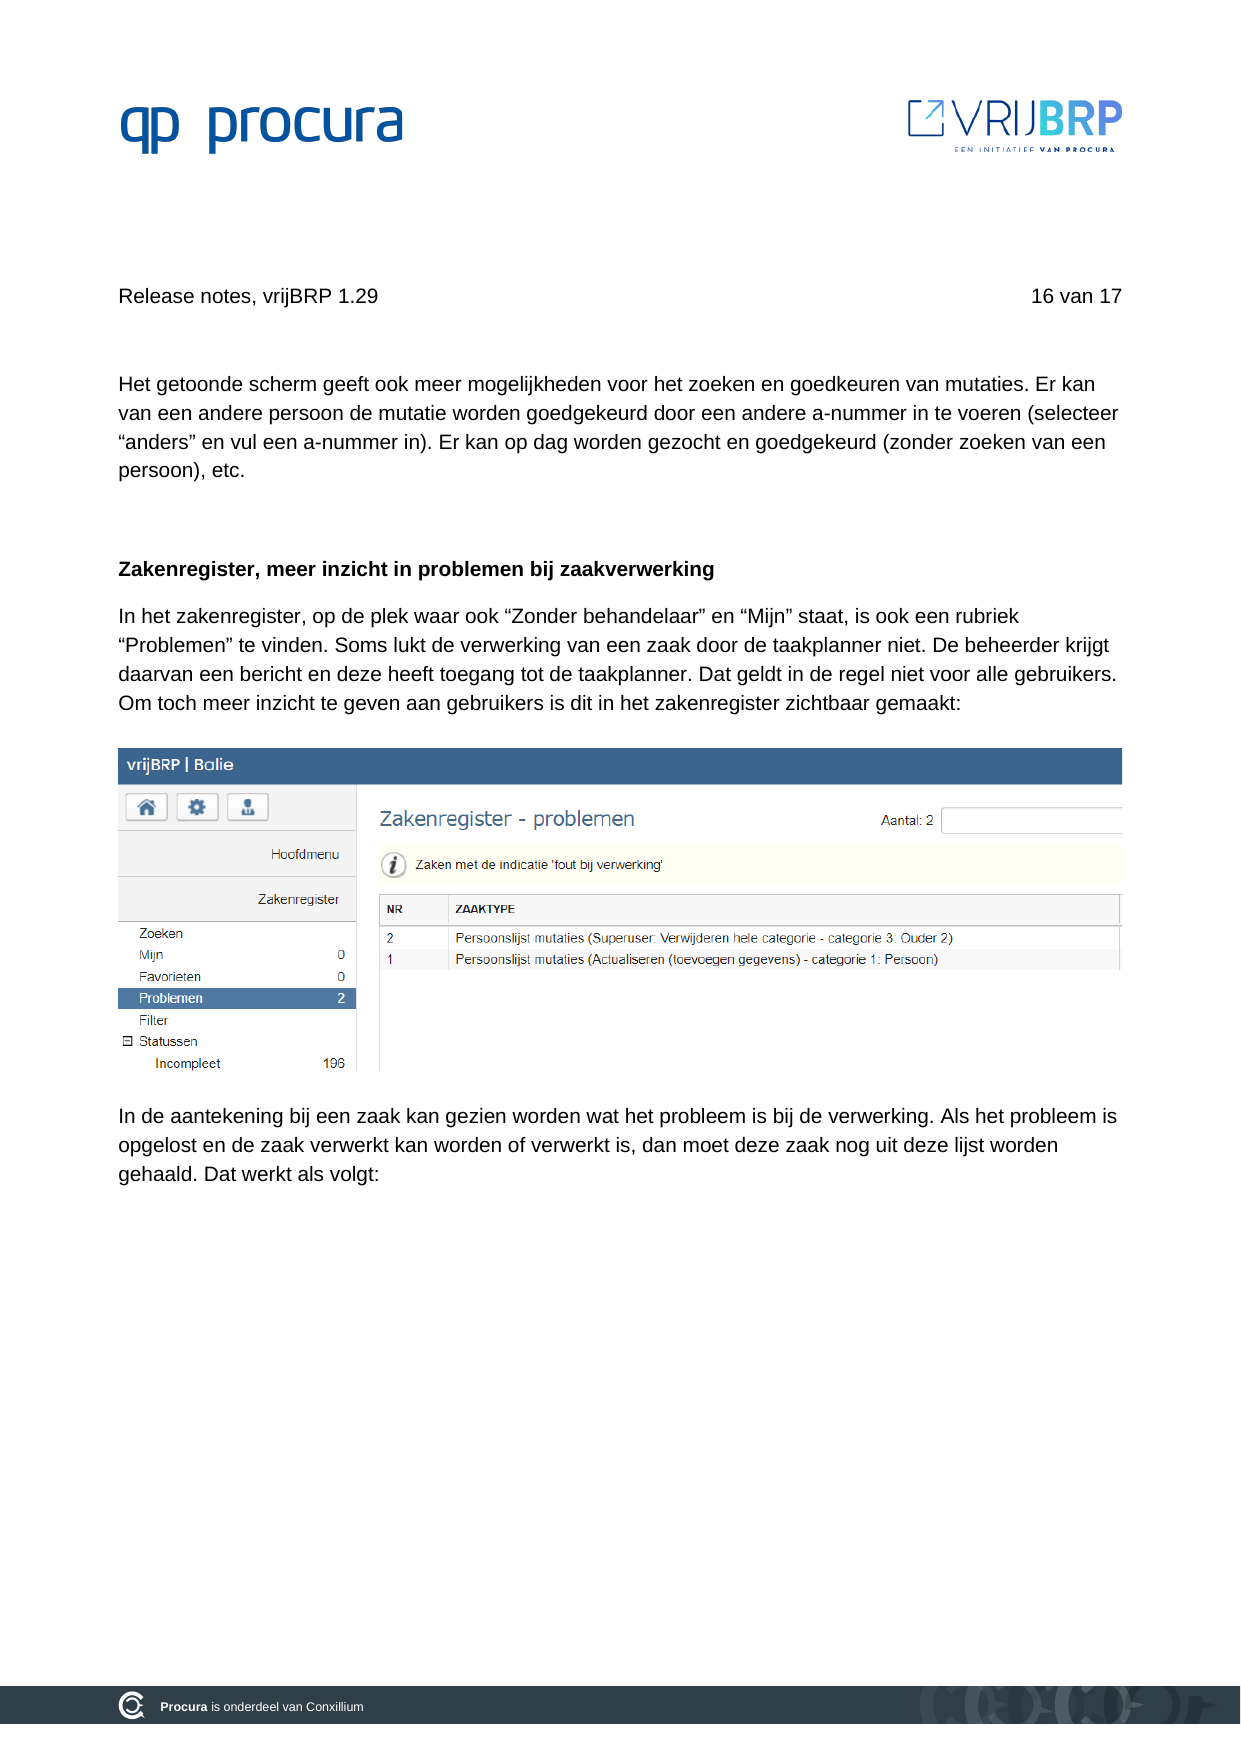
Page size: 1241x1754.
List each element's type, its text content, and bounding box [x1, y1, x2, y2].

text Het getoonde scherm geeft ook meer mogelijkheden voor het zoeken en goedkeuren van mutaties. Er kan van een andere persoon de mutatie worden goedgekeurd door een andere a-nummer in te voeren (selecteer “anders” en vul een a-nummer in). Er kan op dag worden gezocht en goedgekeurd (zonder zoeken van een persoon), etc. [118, 372, 1122, 482]
picture [0, 1686, 1241, 1724]
text In het zakenregister, op de plek waar ook “Zonder behandelaar” en “Mijn” staat, is ook een rubriek “Problemen” te vinden. Soms lukt de verwerking van een zaak door de taakplanner niet. De beheerder krijgt daarvan een bericht en deze heeft toegang tot de taakplanner. Dat geldt in de regel niet voor alle gebruikers. [118, 604, 1122, 686]
picture [118, 748, 1123, 1071]
text In de aantekening bij een zaak kan gezien worden wat het probleem is bij de verwerking. Als het probleem is opgelost en de zaak verwerkt kan worden of verwerkt is, dan moet deze zaak nog uit deze lijst worden gehaald. Dat werkt als volgt: [118, 1104, 1122, 1186]
picture [908, 100, 1122, 152]
picture [121, 107, 403, 159]
text Om toch meer inzicht te geven aan gebruikers is dit in het zakenregister zichtbaar gemaakt: [118, 691, 1122, 714]
text Zakenregister, meer inzicht in problemen bij zaakverwerking [118, 557, 1122, 581]
